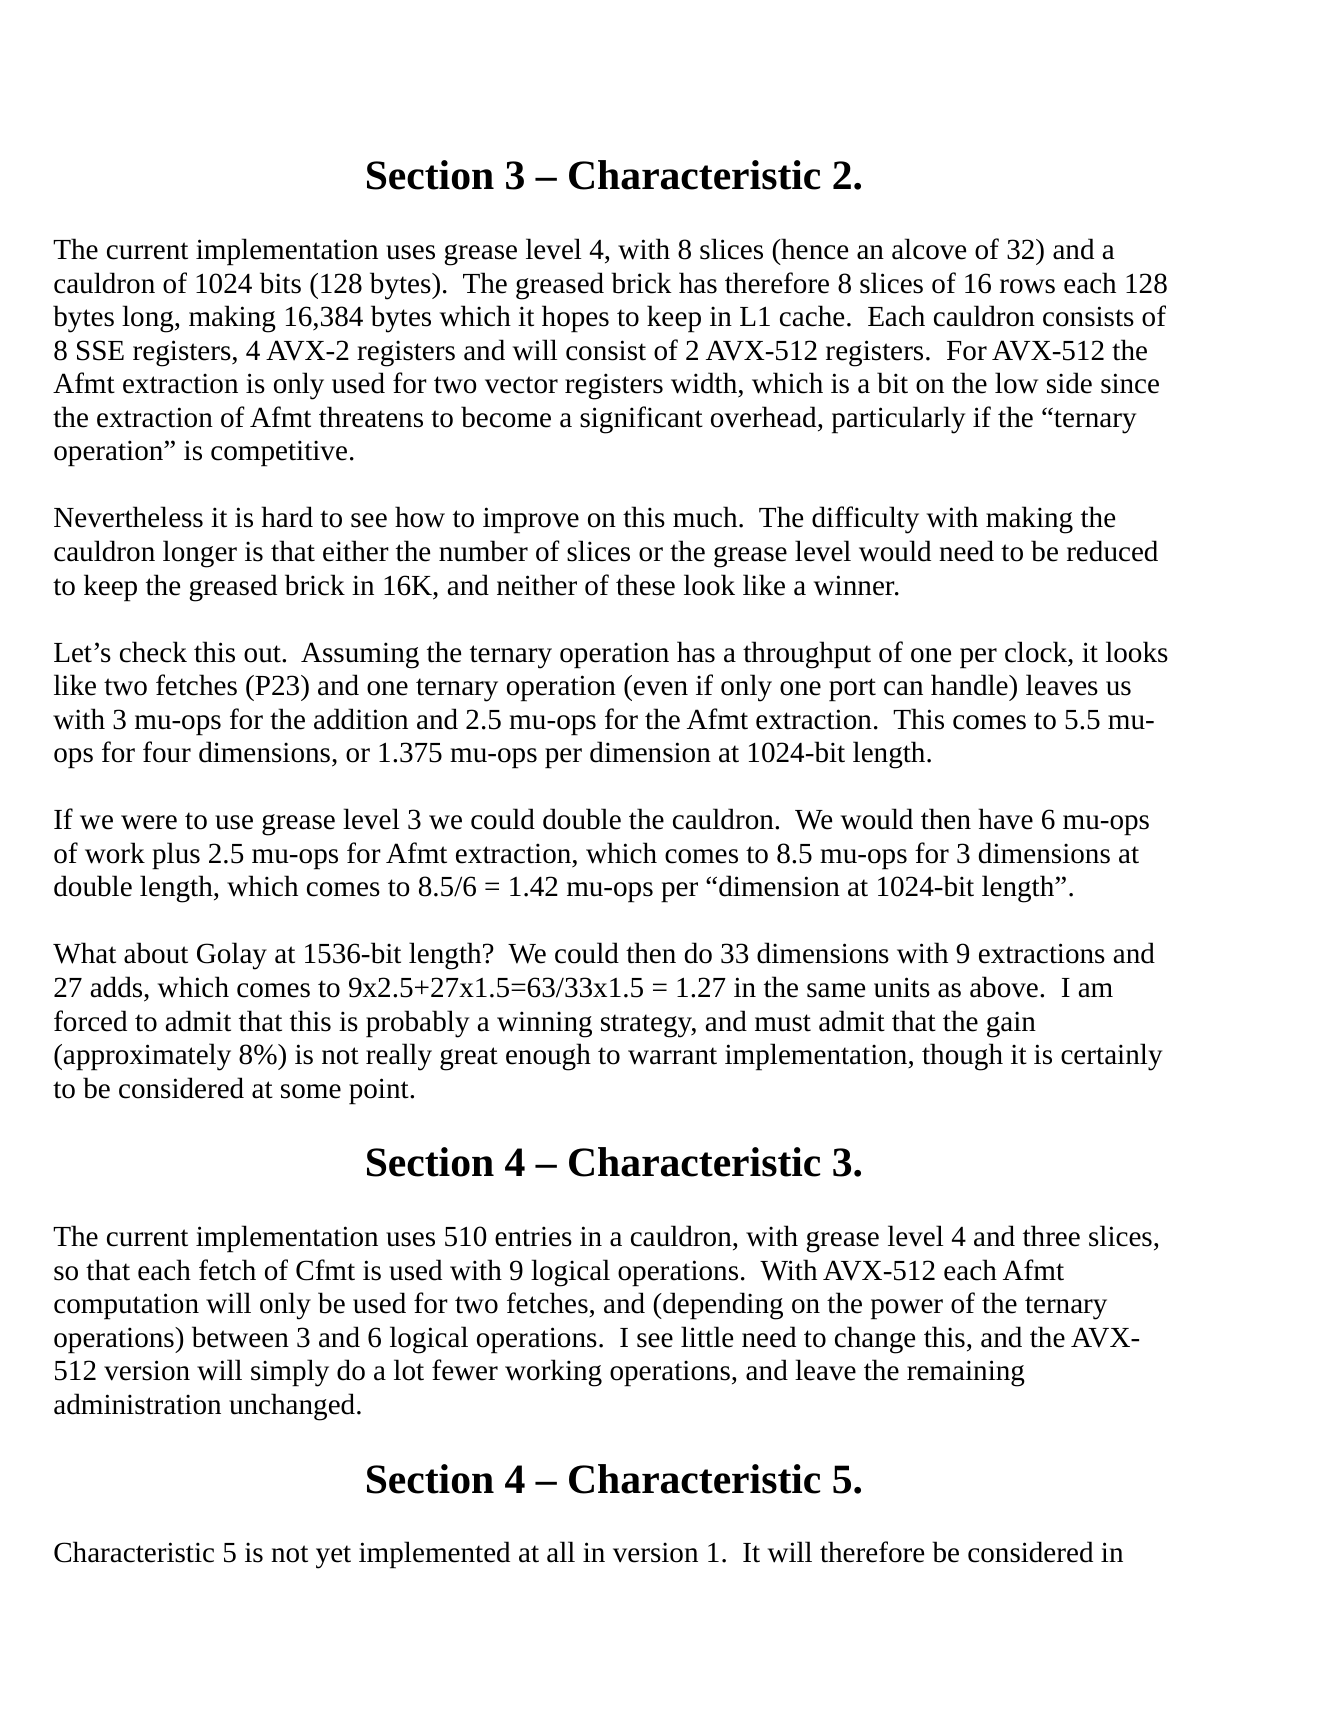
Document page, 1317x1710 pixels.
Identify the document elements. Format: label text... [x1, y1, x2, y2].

text Section 4 – Characteristic 5. [53, 1454, 1174, 1502]
text If we were to use grease level 3 we could double the cauldron. We would then have 6 mu-ops of work plus 2.5 mu-ops for Afmt extraction, which comes to 8.5 mu-ops for 3 dimensions at double length, which comes to 8.5/6 = 1.42 mu-ops per “dimension at 1024-bit length”. [53, 802, 1174, 903]
text Nevertheless it is hard to see how to improve on this much. The difficulty with making the cauldron longer is that either the number of slices or the grease level would need to be reduced to keep the greased brick in 16K, and neither of these look like a winner. [53, 501, 1174, 601]
text Let’s check this out. Assuming the ternary operation has a throughput of one per clock, it looks like two fetches (P23) and one ternary operation (even if only one port can handle) leaves us with 3 mu-ops for the addition and 2.5 mu-ops for the Afmt extraction. This comes to 5.5 mu-ops for four dimensions, or 1.375 mu-ops per dimension at 1024-bit length. [53, 635, 1174, 769]
text Characteristic 5 is not yet implemented at all in version 1. It will therefore be considered in [53, 1536, 1174, 1569]
text The current implementation uses 510 entries in a cauldron, with grease level 4 and three slices, so that each fetch of Cfmt is used with 9 logical operations. With AVX-512 each Afmt computation will only be used for two fetches, and (depending on the power of the ternary operations) between 3 and 6 logical operations. I see little need to change this, and the AVX-512 version will simply do a lot fewer working operations, and leave the remaining administration unchanged. [53, 1219, 1174, 1421]
text What about Golay at 1536-bit length? We could then do 33 dimensions with 9 extractions and 27 adds, which comes to 9x2.5+27x1.5=63/33x1.5 = 1.27 in the same units as above. I am forced to admit that this is probably a winning strategy, and must admit that the gain (approximately 8%) is not really great enough to warrant implementation, though it is certainly to be considered at some point. [53, 937, 1174, 1104]
text Section 3 – Characteristic 2. [53, 151, 1174, 199]
text The current implementation uses grease level 4, with 8 slices (hence an alcove of 32) and a cauldron of 1024 bits (128 bytes). The greased brick has therefore 8 slices of 16 rows each 128 bytes long, making 16,384 bytes which it hopes to keep in L1 cache. Each cauldron consists of 8 SSE registers, 4 AVX-2 registers and will consist of 2 AVX-512 registers. For AVX-512 the Afmt extraction is only used for two vector registers width, which is a bit on the low side since the extraction of Afmt threatens to become a significant overhead, particularly if the “ternary operation” is competitive. [53, 232, 1174, 467]
text Section 4 – Characteristic 3. [53, 1138, 1174, 1186]
